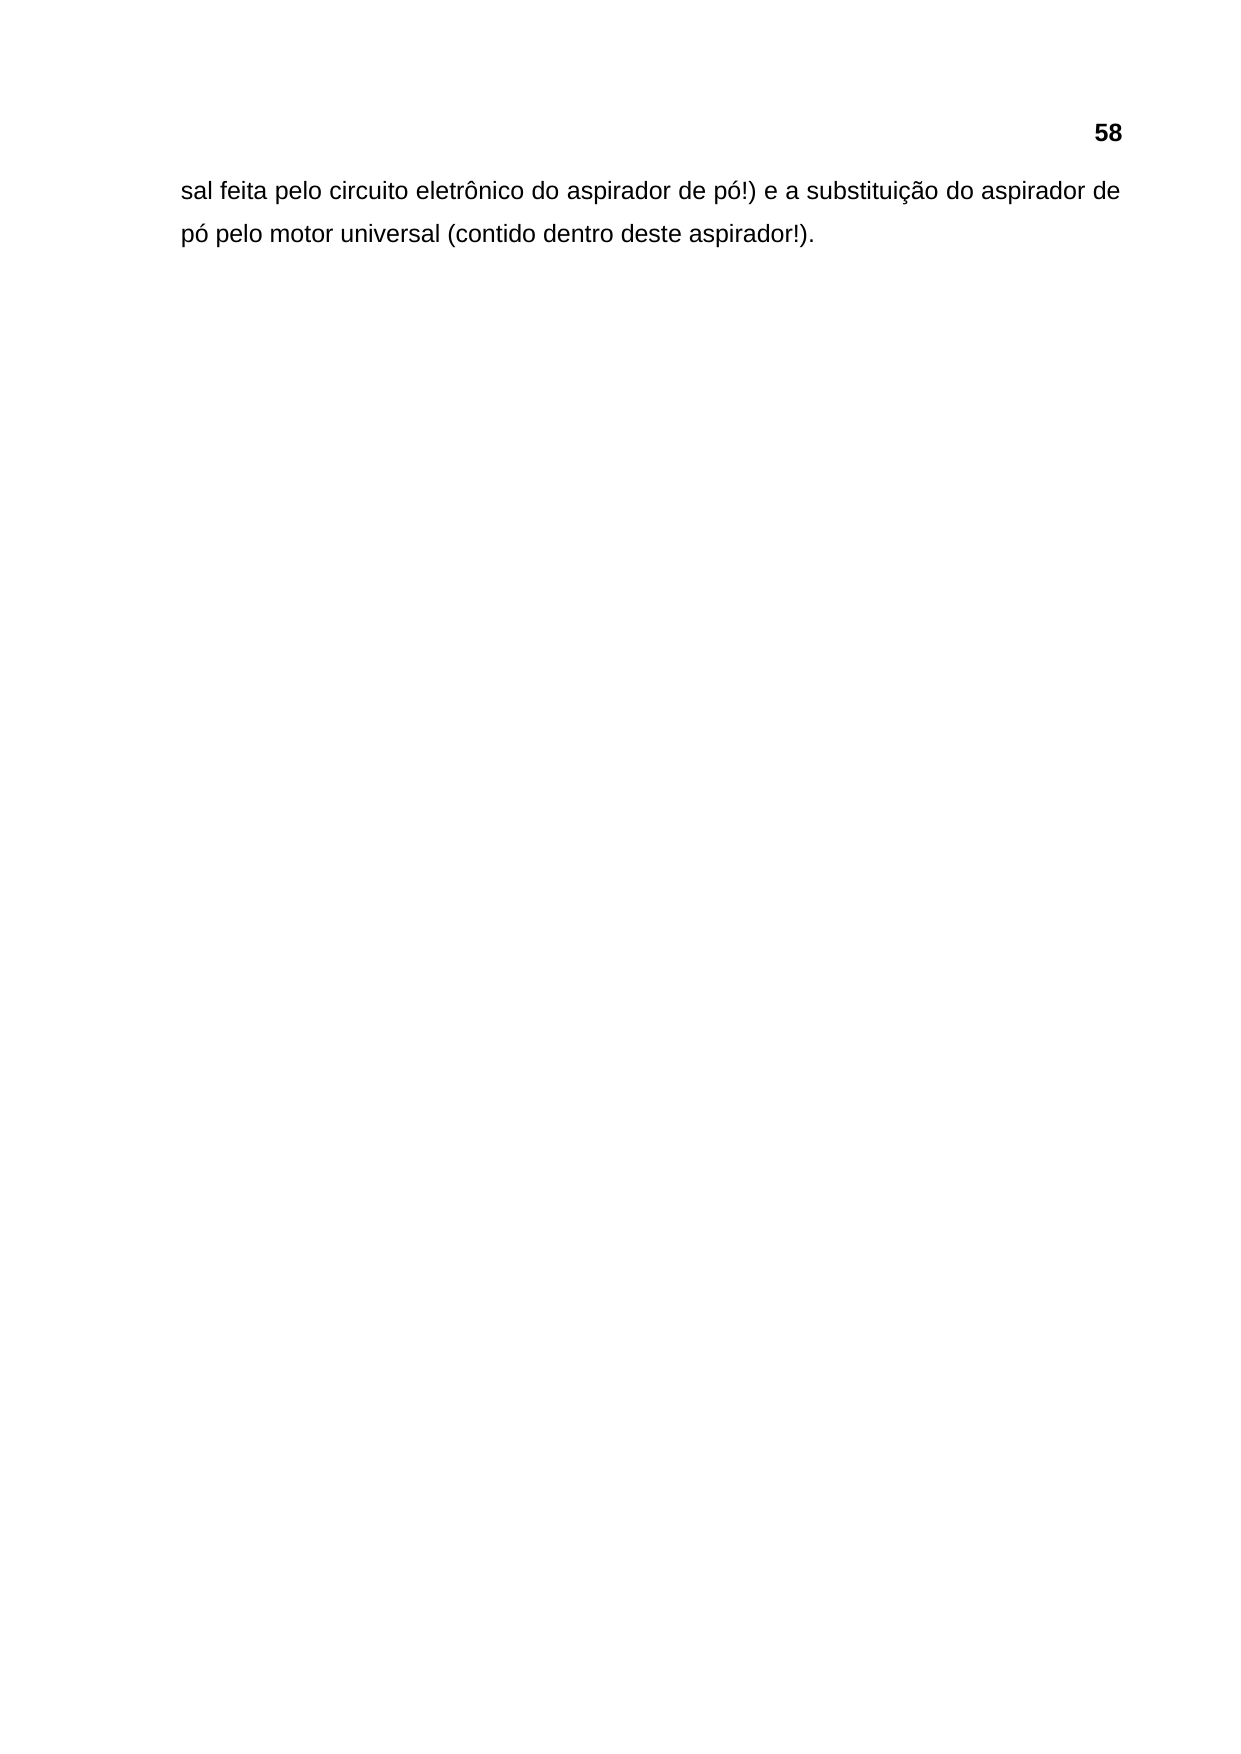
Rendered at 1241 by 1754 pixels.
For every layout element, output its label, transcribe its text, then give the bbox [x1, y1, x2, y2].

text sal feita pelo circuito eletrônico do aspirador de pó!) e a substituição do aspirador de pó pelo motor universal (contido dentro deste aspirador!). [181, 176, 1122, 248]
